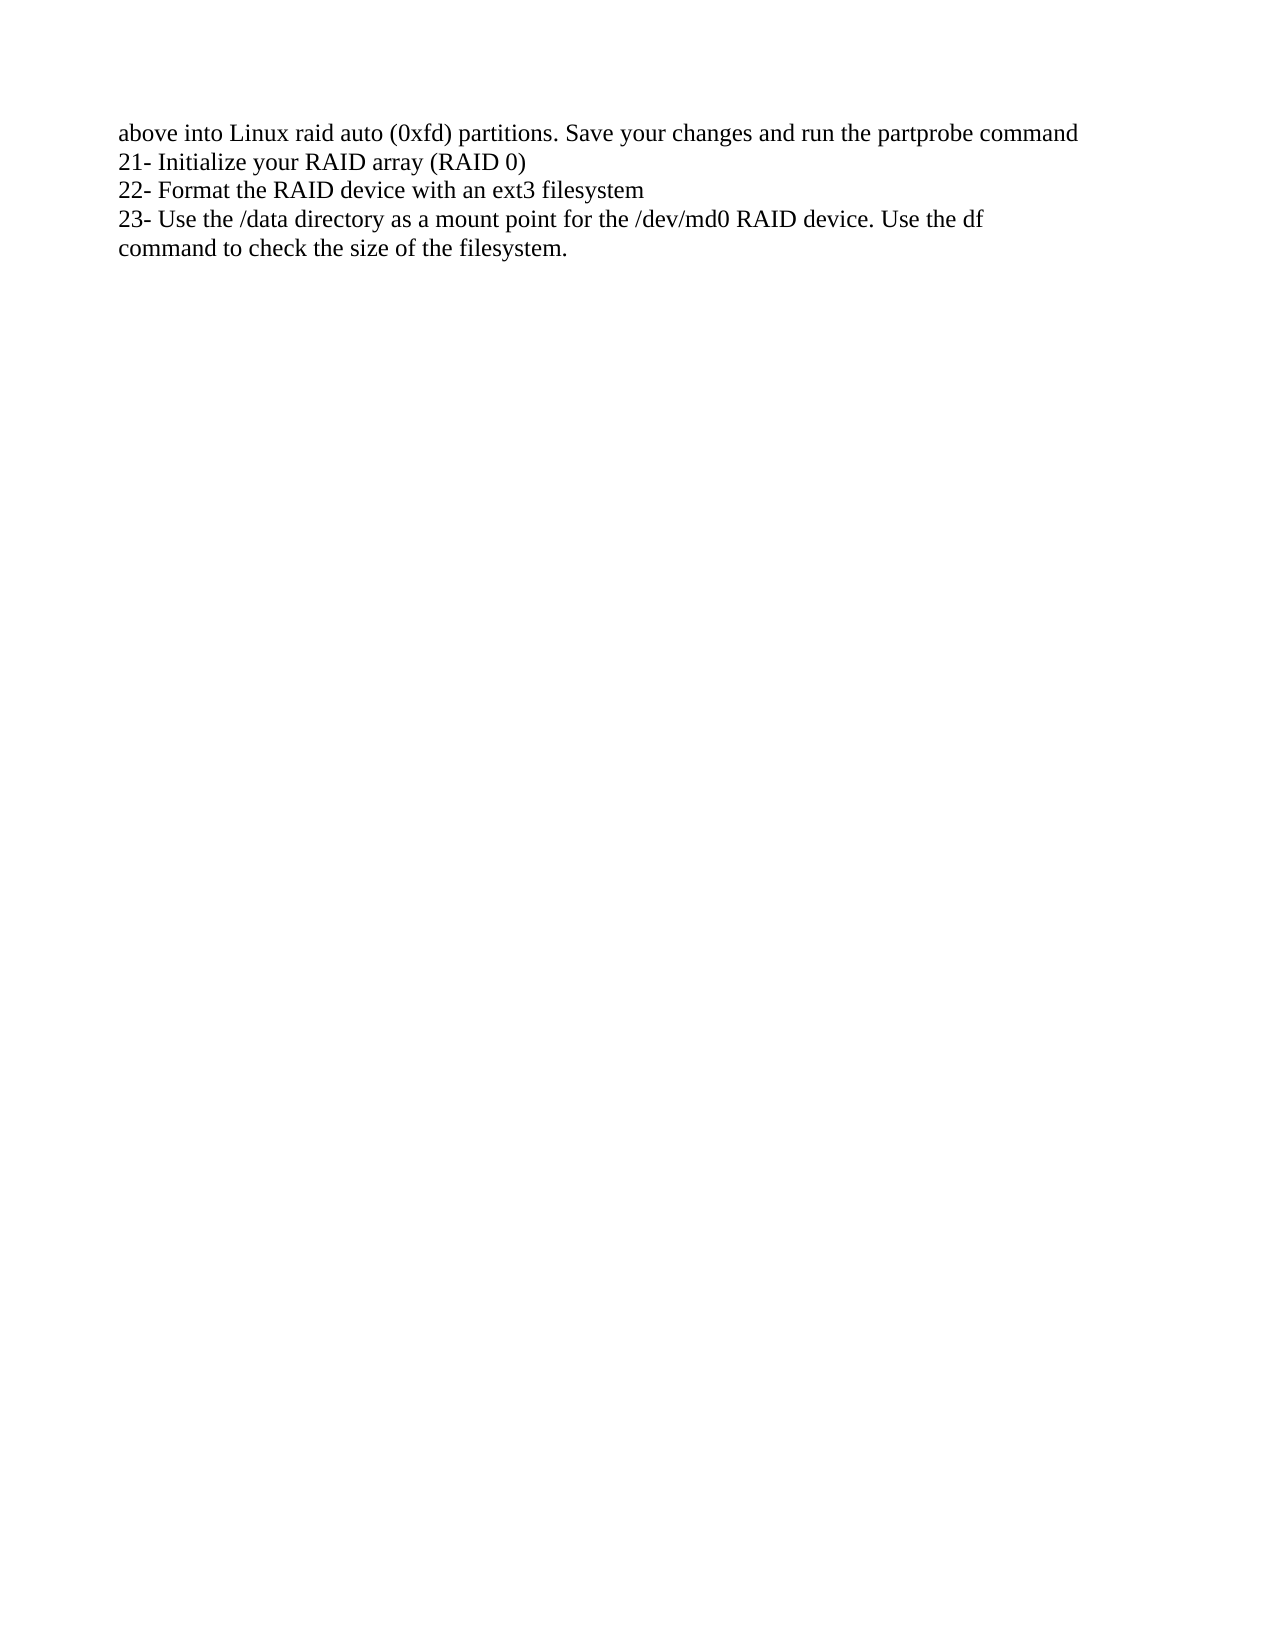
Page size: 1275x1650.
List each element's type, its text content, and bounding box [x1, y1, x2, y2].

text above into Linux raid auto (0xfd) partitions. Save your changes and run the partprobe command [118, 118, 1157, 147]
text command to check the size of the filesystem. [118, 233, 1157, 262]
text 21- Initialize your RAID array (RAID 0) [118, 147, 1157, 176]
text 22- Format the RAID device with an ext3 filesystem [118, 176, 1157, 204]
text 23- Use the /data directory as a mount point for the /dev/md0 RAID device. Use the df [118, 204, 1157, 233]
